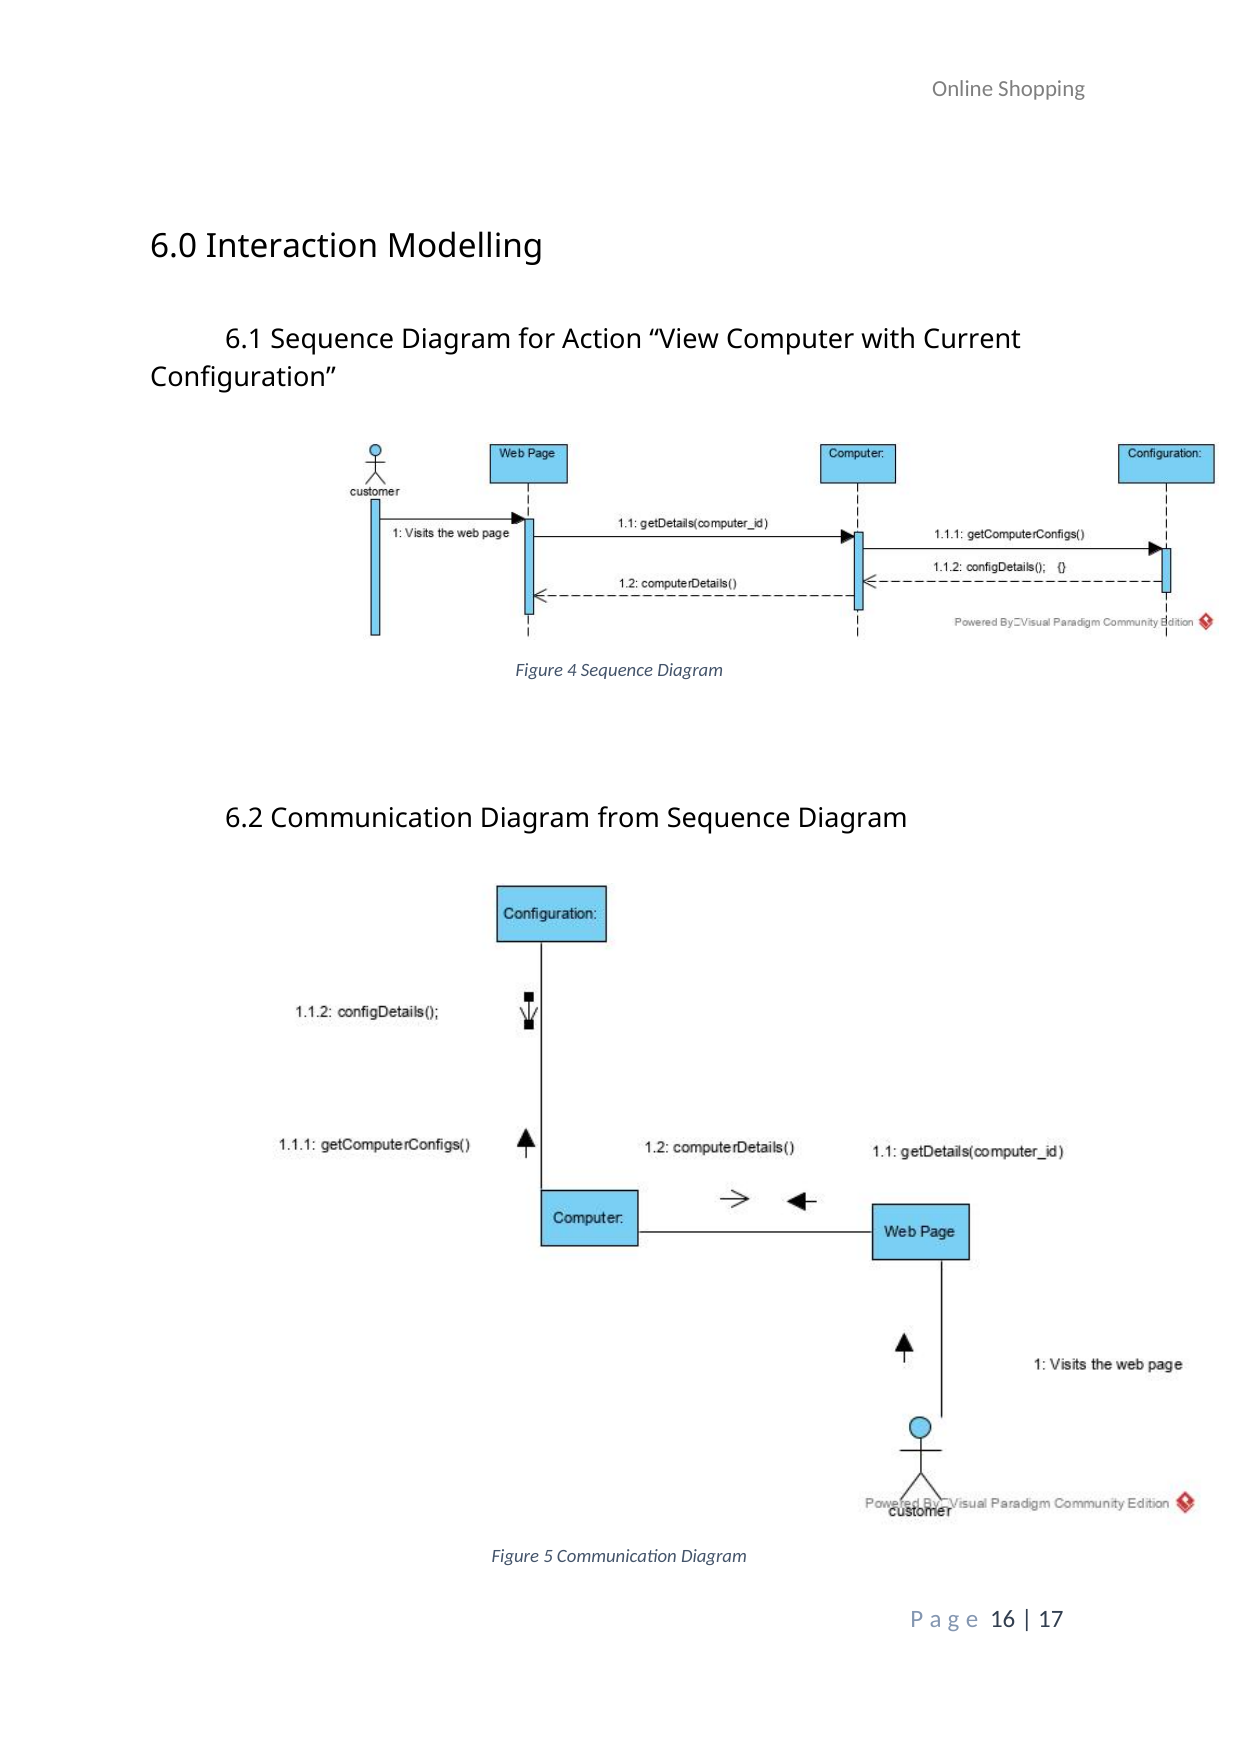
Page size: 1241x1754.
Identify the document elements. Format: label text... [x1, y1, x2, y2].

text Figure 5 Communication Diagram [150, 1544, 1090, 1567]
subtitle 6.0 Interaction Modelling [150, 221, 1090, 267]
text Figure 4 Sequence Diagram [150, 658, 1090, 681]
subtitle 6.1 Sequence Diagram for Action “View Computer with Current Configuration” [150, 319, 1090, 395]
subtitle 6.2 Communication Diagram from Sequence Diagram [150, 798, 1090, 835]
